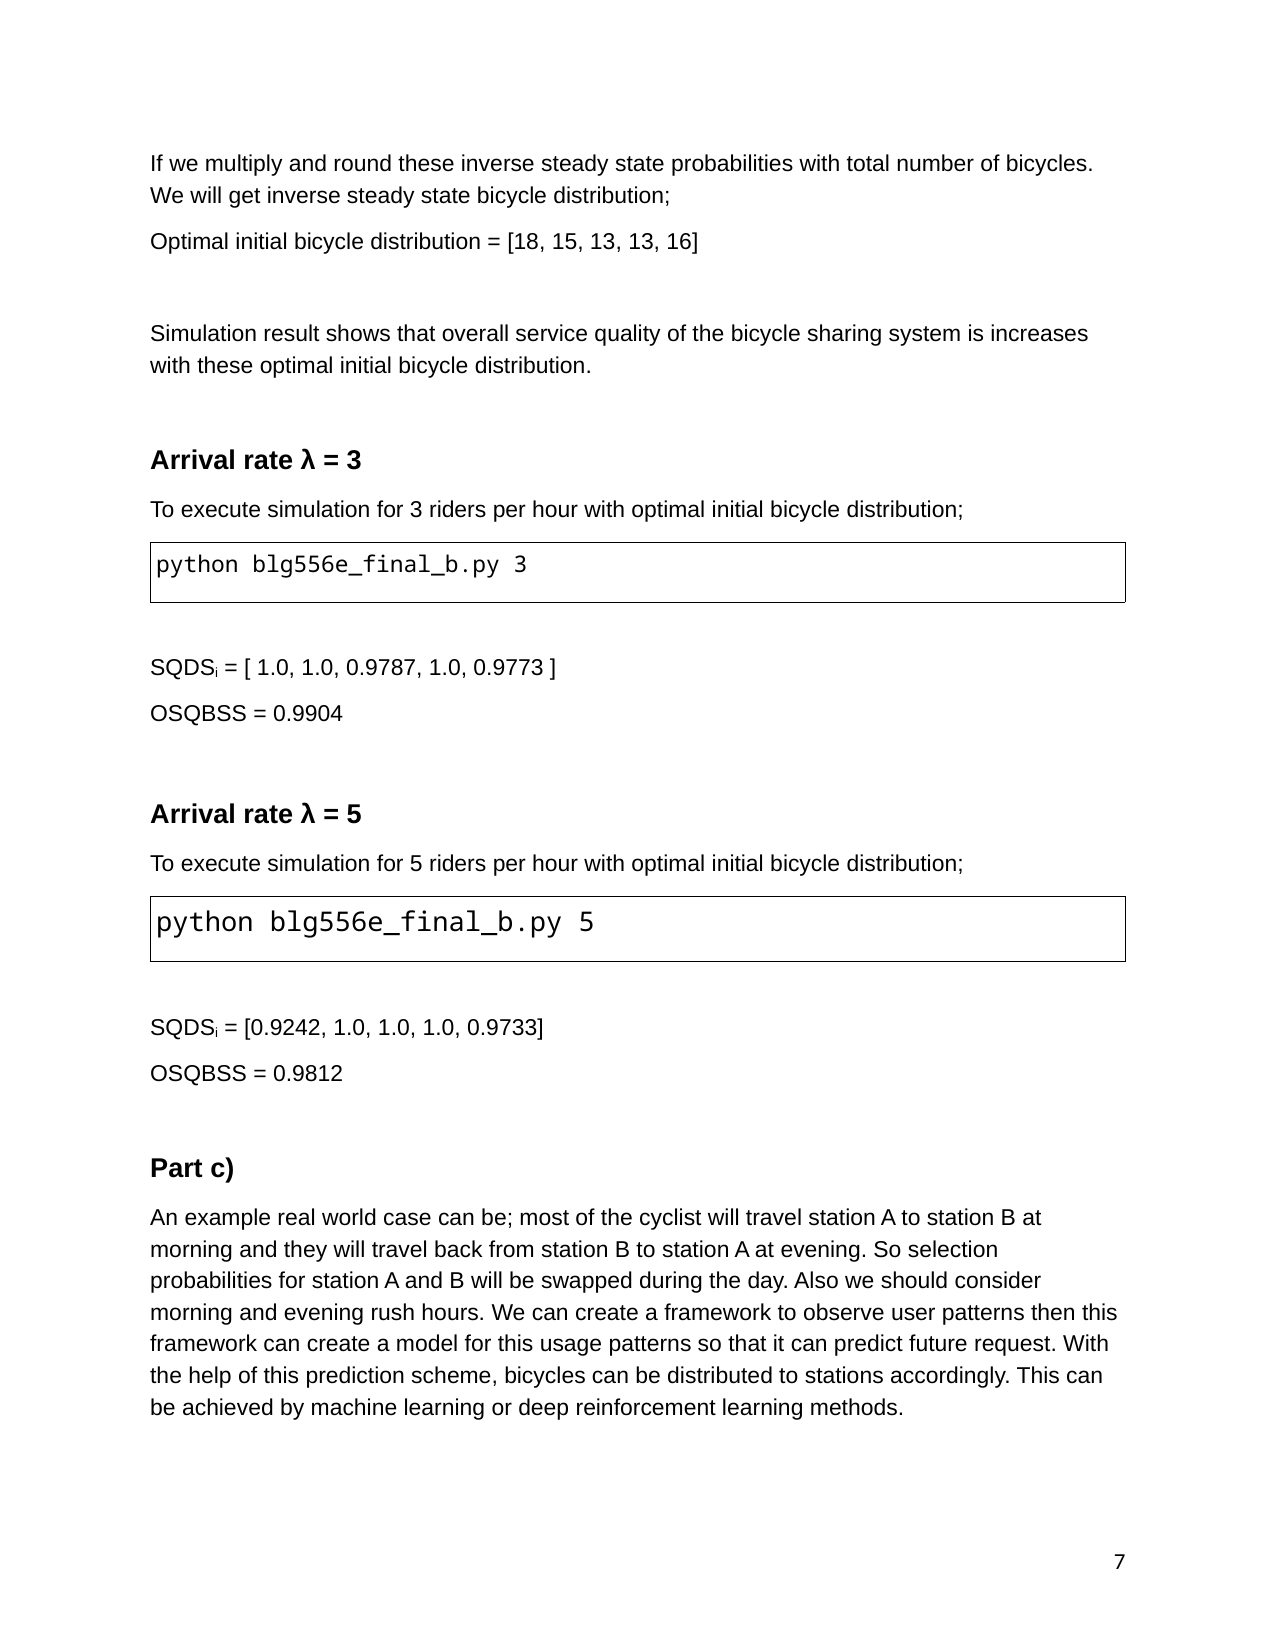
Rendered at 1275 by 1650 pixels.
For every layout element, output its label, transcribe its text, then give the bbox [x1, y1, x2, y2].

table_header python blg556e_final_b.py 3 [151, 543, 1125, 602]
text Simulation result shows that overall service quality of the bicycle sharing system is increases with these optimal initial bicycle distribution. [150, 320, 1125, 378]
text SQDSi = [0.9242, 1.0, 1.0, 1.0, 0.9733] [150, 1014, 1125, 1040]
text To execute simulation for 3 riders per hour with optimal initial bicycle distribution; [150, 496, 1125, 522]
text Arrival rate λ = 5 [150, 798, 1125, 829]
text Optimal initial bicycle distribution = [18, 15, 13, 13, 16] [150, 228, 1125, 254]
text OSQBSS = 0.9904 [150, 700, 1125, 726]
text Arrival rate λ = 3 [150, 444, 1125, 475]
text To execute simulation for 5 riders per hour with optimal initial bicycle distribution; [150, 850, 1125, 877]
text OSQBSS = 0.9812 [150, 1060, 1125, 1086]
text Part c) [150, 1152, 1125, 1183]
text SQDSi = [ 1.0, 1.0, 0.9787, 1.0, 0.9773 ] [150, 654, 1125, 680]
text If we multiply and round these inverse steady state probabilities with total number of bicycles. We will get inverse steady state bicycle distribution; [150, 150, 1125, 208]
table_header python blg556e_final_b.py 5 [151, 897, 1125, 961]
text An example real world case can be; most of the cyclist will travel station A to station B at morning and they will travel back from station B to station A at evening. So selection probabilities for station A and B will be swapped during the day. Also we should consider morning and evening rush hours. We can create a framework to observe user patterns then this framework can create a model for this usage patterns so that it can predict future request. With the help of this prediction scheme, bicycles can be distributed to stations accordingly. This can be achieved by machine learning or deep reinforcement learning methods. [150, 1204, 1125, 1420]
